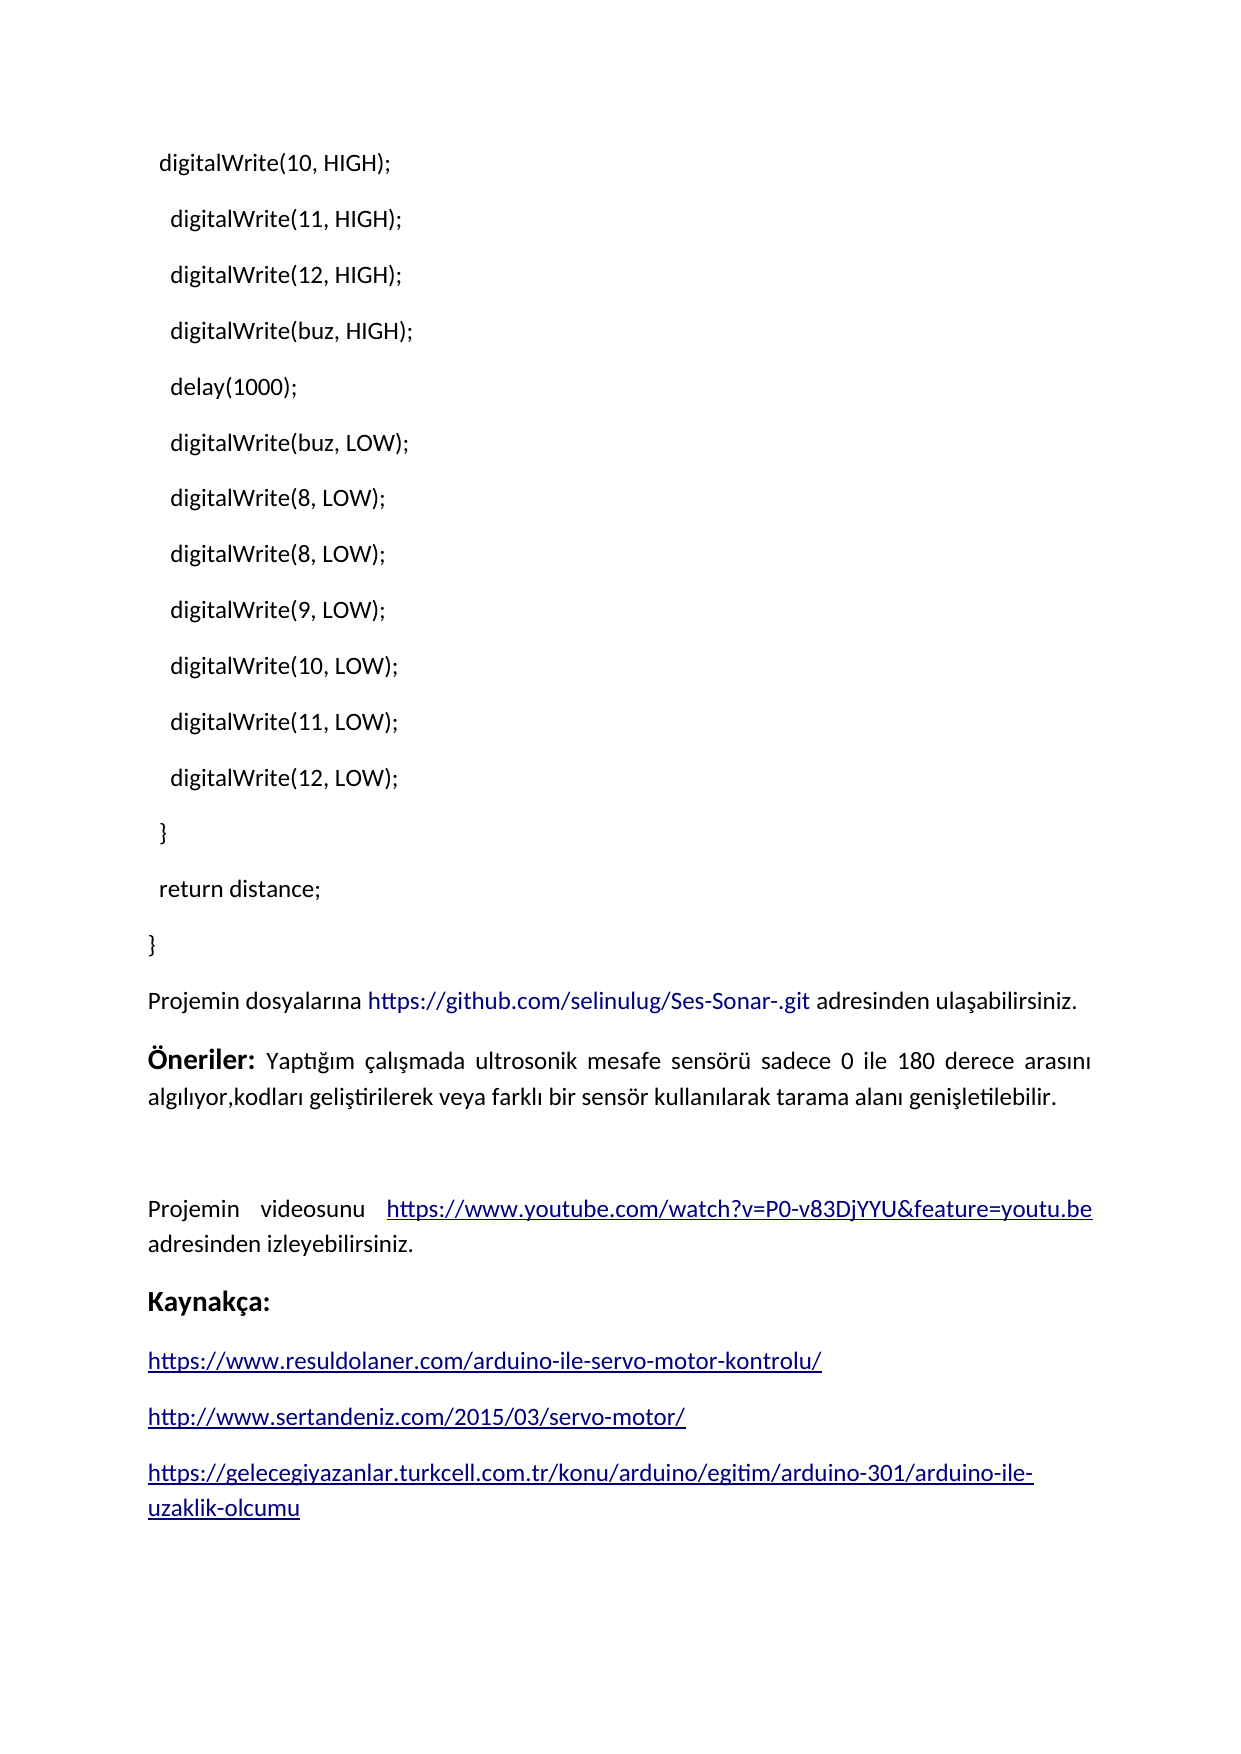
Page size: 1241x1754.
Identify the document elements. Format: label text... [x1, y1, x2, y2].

text digitalWrite(10, HIGH); [148, 148, 1093, 178]
text digitalWrite(8, LOW); [148, 483, 1093, 513]
text digitalWrite(11, HIGH); [148, 203, 1093, 234]
text return distance; [148, 873, 1093, 904]
text https://www.resuldolaner.com/arduino-ile-servo-motor-kontrolu/ [148, 1345, 1093, 1376]
text Öneriler: Yaptığım çalışmada ultrosonik mesafe sensörü sadece 0 ile 180 derece arasını algılıyor,kodları geliştirilerek veya farklı bir sensör kullanılarak tarama alanı genişletilebilir. [148, 1041, 1093, 1112]
text delay(1000); [148, 371, 1093, 401]
text digitalWrite(8, LOW); [148, 538, 1093, 569]
text Projemin dosyalarına https://github.com/selinulug/Ses-Sonar-.git adresinden ulaşabilirsiniz. [148, 985, 1093, 1016]
text digitalWrite(12, HIGH); [148, 259, 1093, 290]
text } [148, 818, 1093, 848]
text } [148, 929, 1093, 960]
text Kaynakça: [148, 1283, 1093, 1319]
text digitalWrite(11, LOW); [148, 706, 1093, 736]
text digitalWrite(buz, HIGH); [148, 315, 1093, 346]
text http://www.sertandeniz.com/2015/03/servo-motor/ [148, 1401, 1093, 1432]
text Projemin videosunu https://www.youtube.com/watch?v=P0-v83DjYYU&feature=youtu.be adresinden izleyebilirsiniz. [148, 1193, 1093, 1258]
text https://gelecegiyazanlar.turkcell.com.tr/konu/arduino/egitim/arduino-301/arduino-ile-uzaklik-olcumu [148, 1457, 1093, 1522]
text digitalWrite(12, LOW); [148, 762, 1093, 792]
text digitalWrite(10, LOW); [148, 650, 1093, 681]
text digitalWrite(9, LOW); [148, 594, 1093, 625]
text digitalWrite(buz, LOW); [148, 427, 1093, 457]
